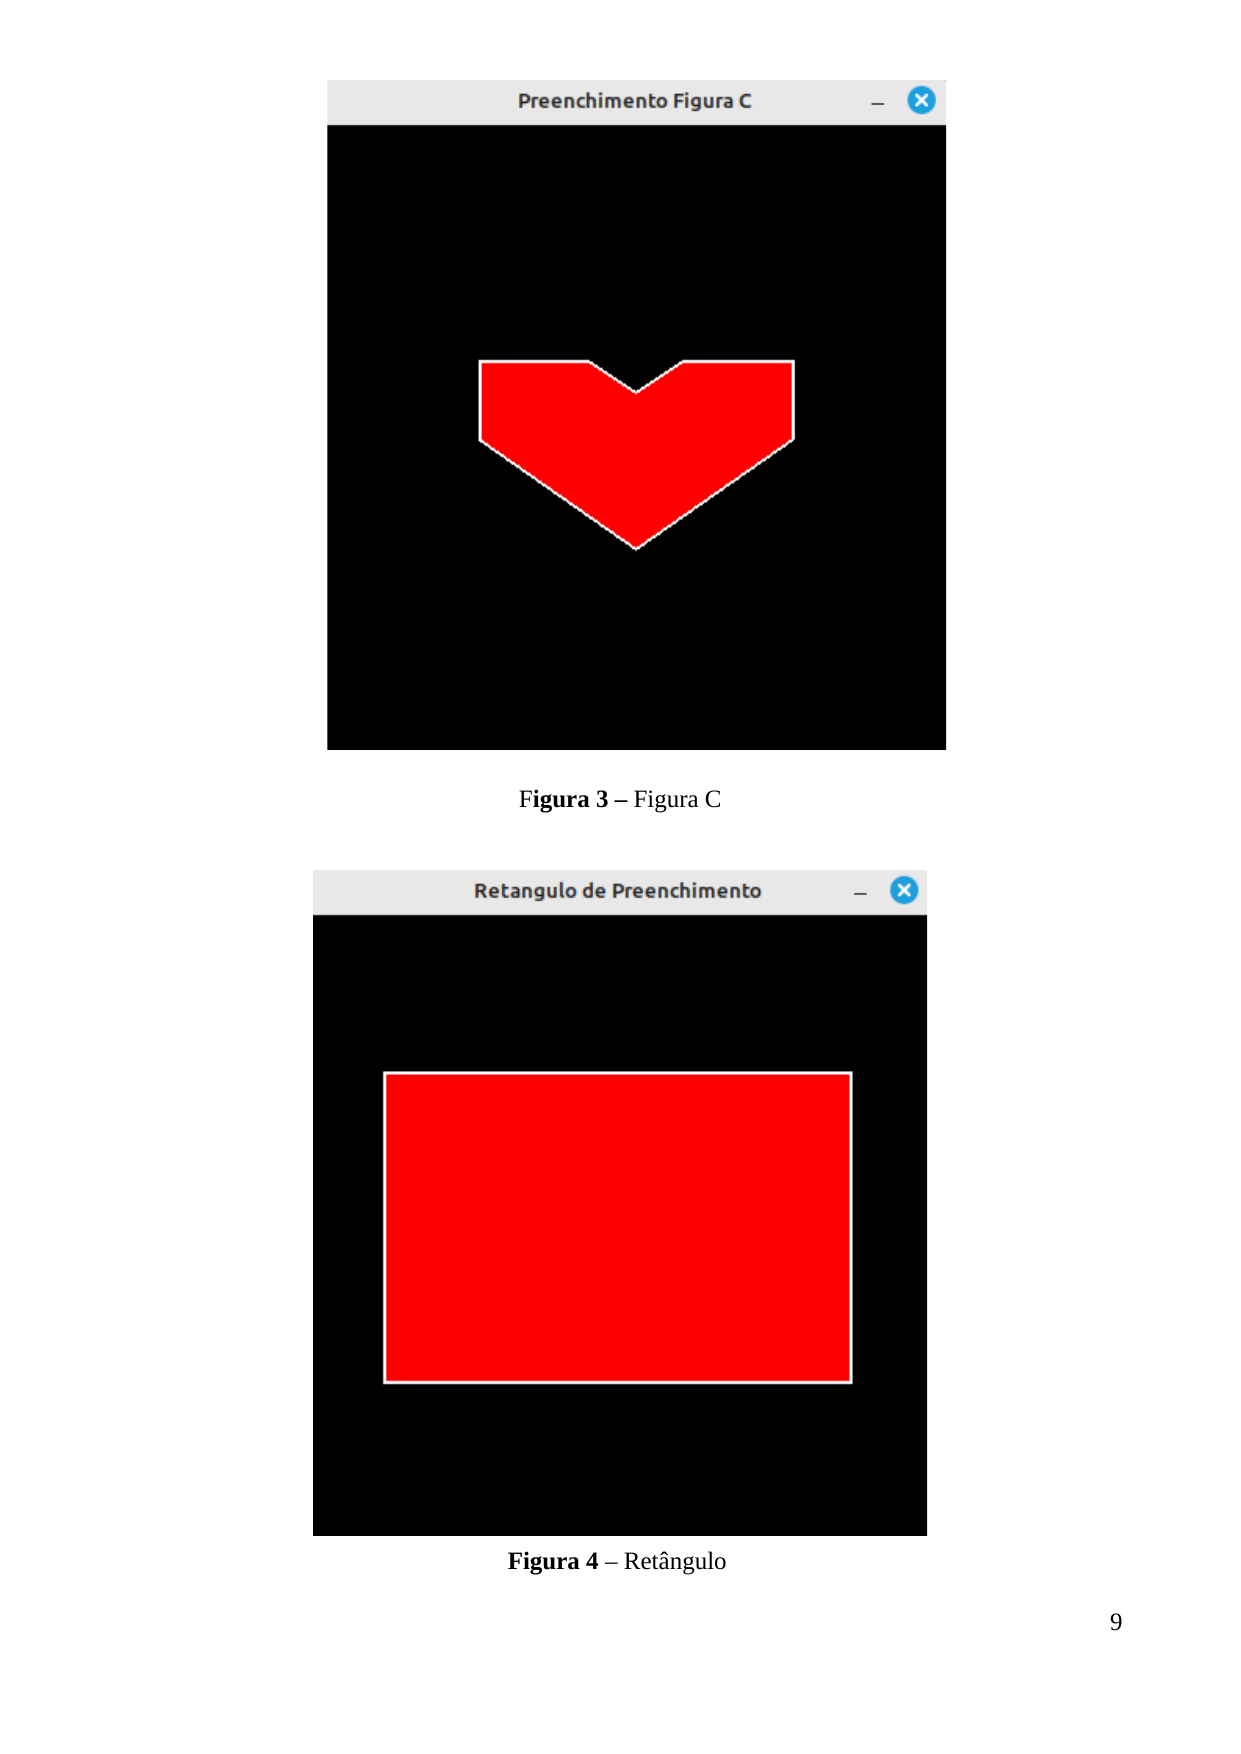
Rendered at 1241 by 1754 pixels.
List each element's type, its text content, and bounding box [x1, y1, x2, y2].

text Figura 4 – Retângulo [118, 1546, 1122, 1575]
picture [313, 870, 928, 1536]
picture [327, 80, 947, 750]
text Figura 3 – Figura C [118, 784, 1122, 813]
